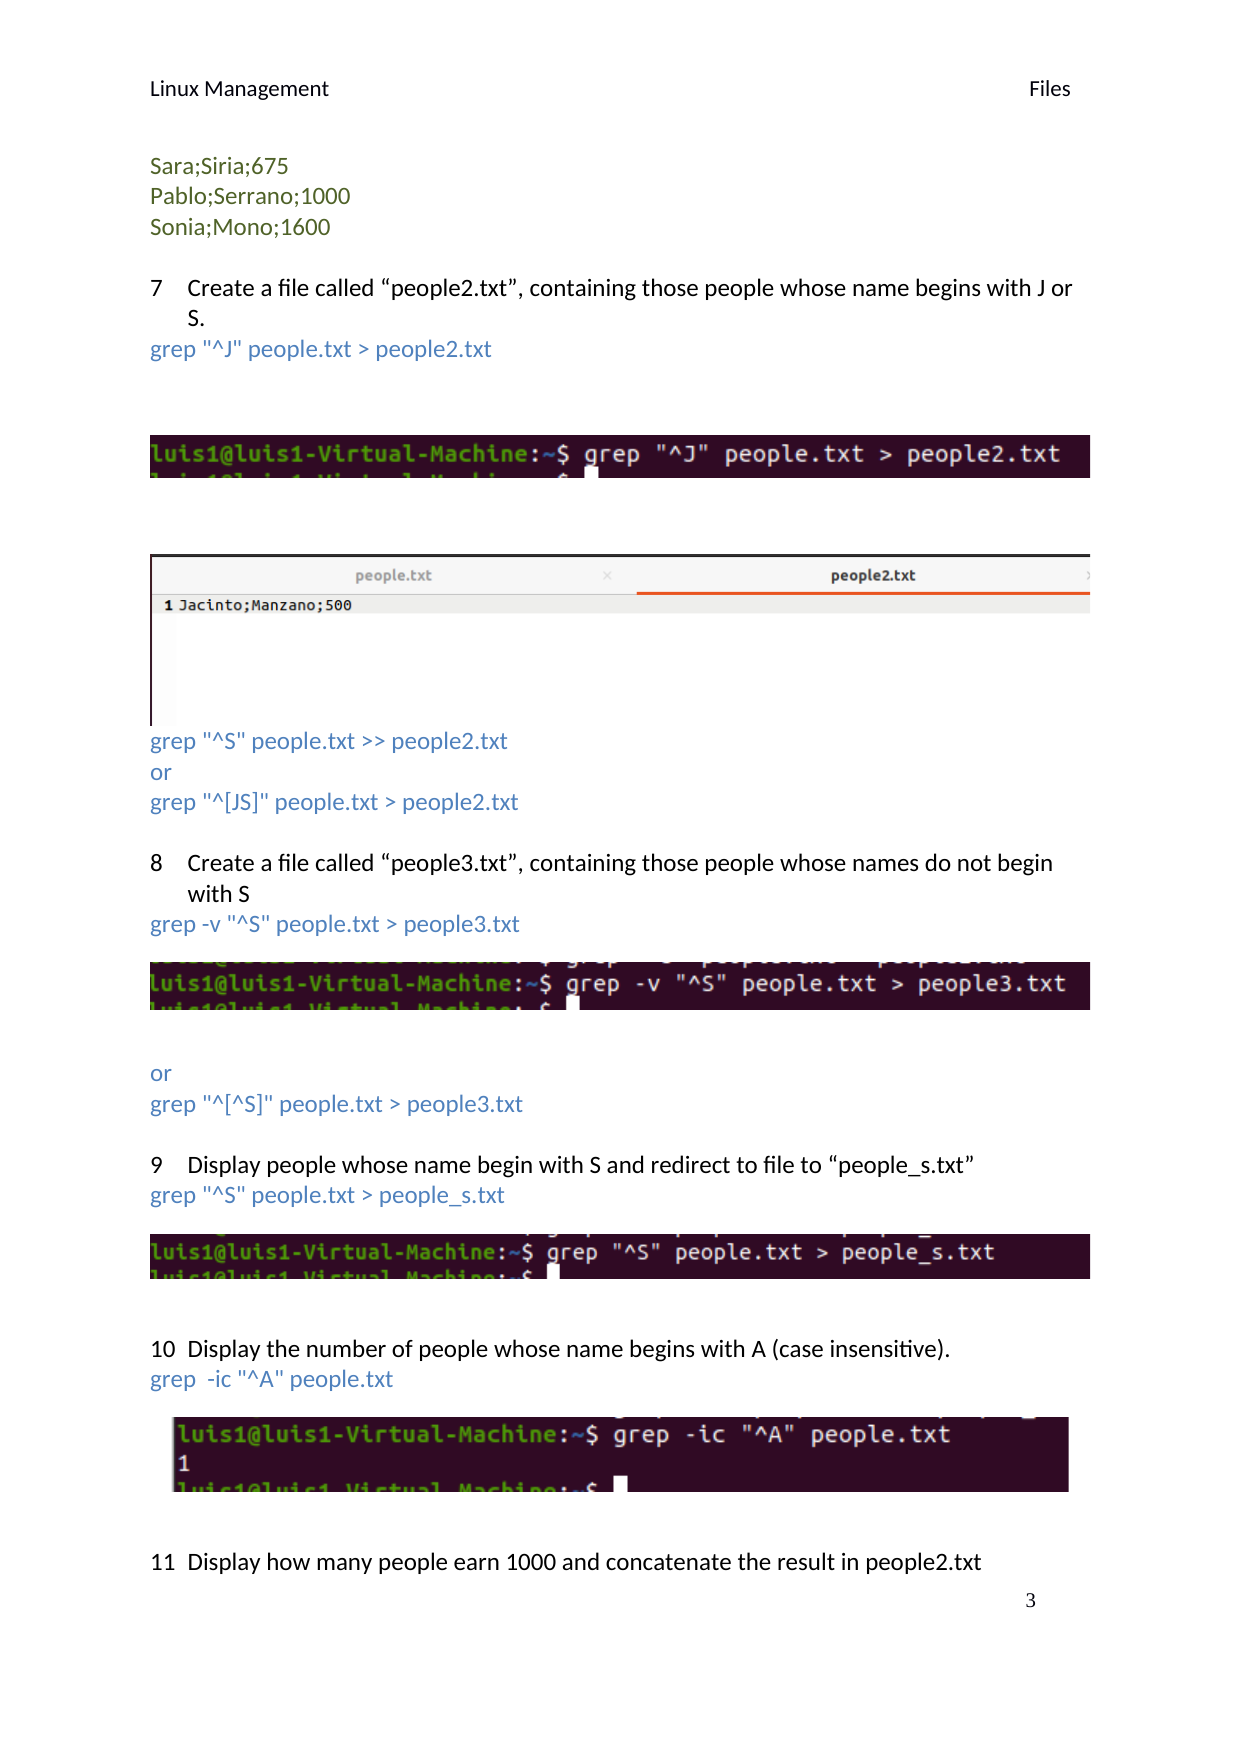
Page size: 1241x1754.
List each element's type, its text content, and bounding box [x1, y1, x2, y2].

text Sonia;Mono;1600 [150, 211, 1090, 242]
text grep "^S" people.txt > people_s.txt [150, 1179, 1090, 1210]
text grep "^[^S]" people.txt > people3.txt [150, 1088, 1090, 1118]
list Display the number of people whose name begins with A (case insensitive). [150, 1333, 1090, 1363]
picture [150, 1234, 1091, 1279]
list Display how many people earn 1000 and concatenate the result in people2.txt [150, 1546, 1090, 1576]
list Create a file called “people3.txt”, containing those people whose names do not begin with S [150, 847, 1090, 908]
list Display people whose name begin with S and redirect to file to “people_s.txt” [150, 1149, 1090, 1179]
picture [150, 435, 1091, 478]
text grep -v "^S" people.txt > people3.txt [150, 908, 1090, 939]
picture [150, 554, 1091, 726]
text grep "^J" people.txt > people2.txt [150, 333, 1090, 364]
text or [150, 756, 1090, 786]
text Sara;Siria;675 [150, 150, 1090, 181]
text or [150, 1057, 1090, 1088]
list Create a file called “people2.txt”, containing those people whose name begins with J or S. [150, 272, 1090, 333]
text grep -ic "^A" people.txt [150, 1363, 1090, 1394]
text grep "^S" people.txt >> people2.txt [150, 726, 1090, 756]
text grep "^[JS]" people.txt > people2.txt [150, 786, 1090, 817]
text [150, 550, 1090, 554]
text Pablo;Serrano;1000 [150, 181, 1090, 211]
picture [150, 962, 1091, 1010]
picture [171, 1417, 1069, 1492]
